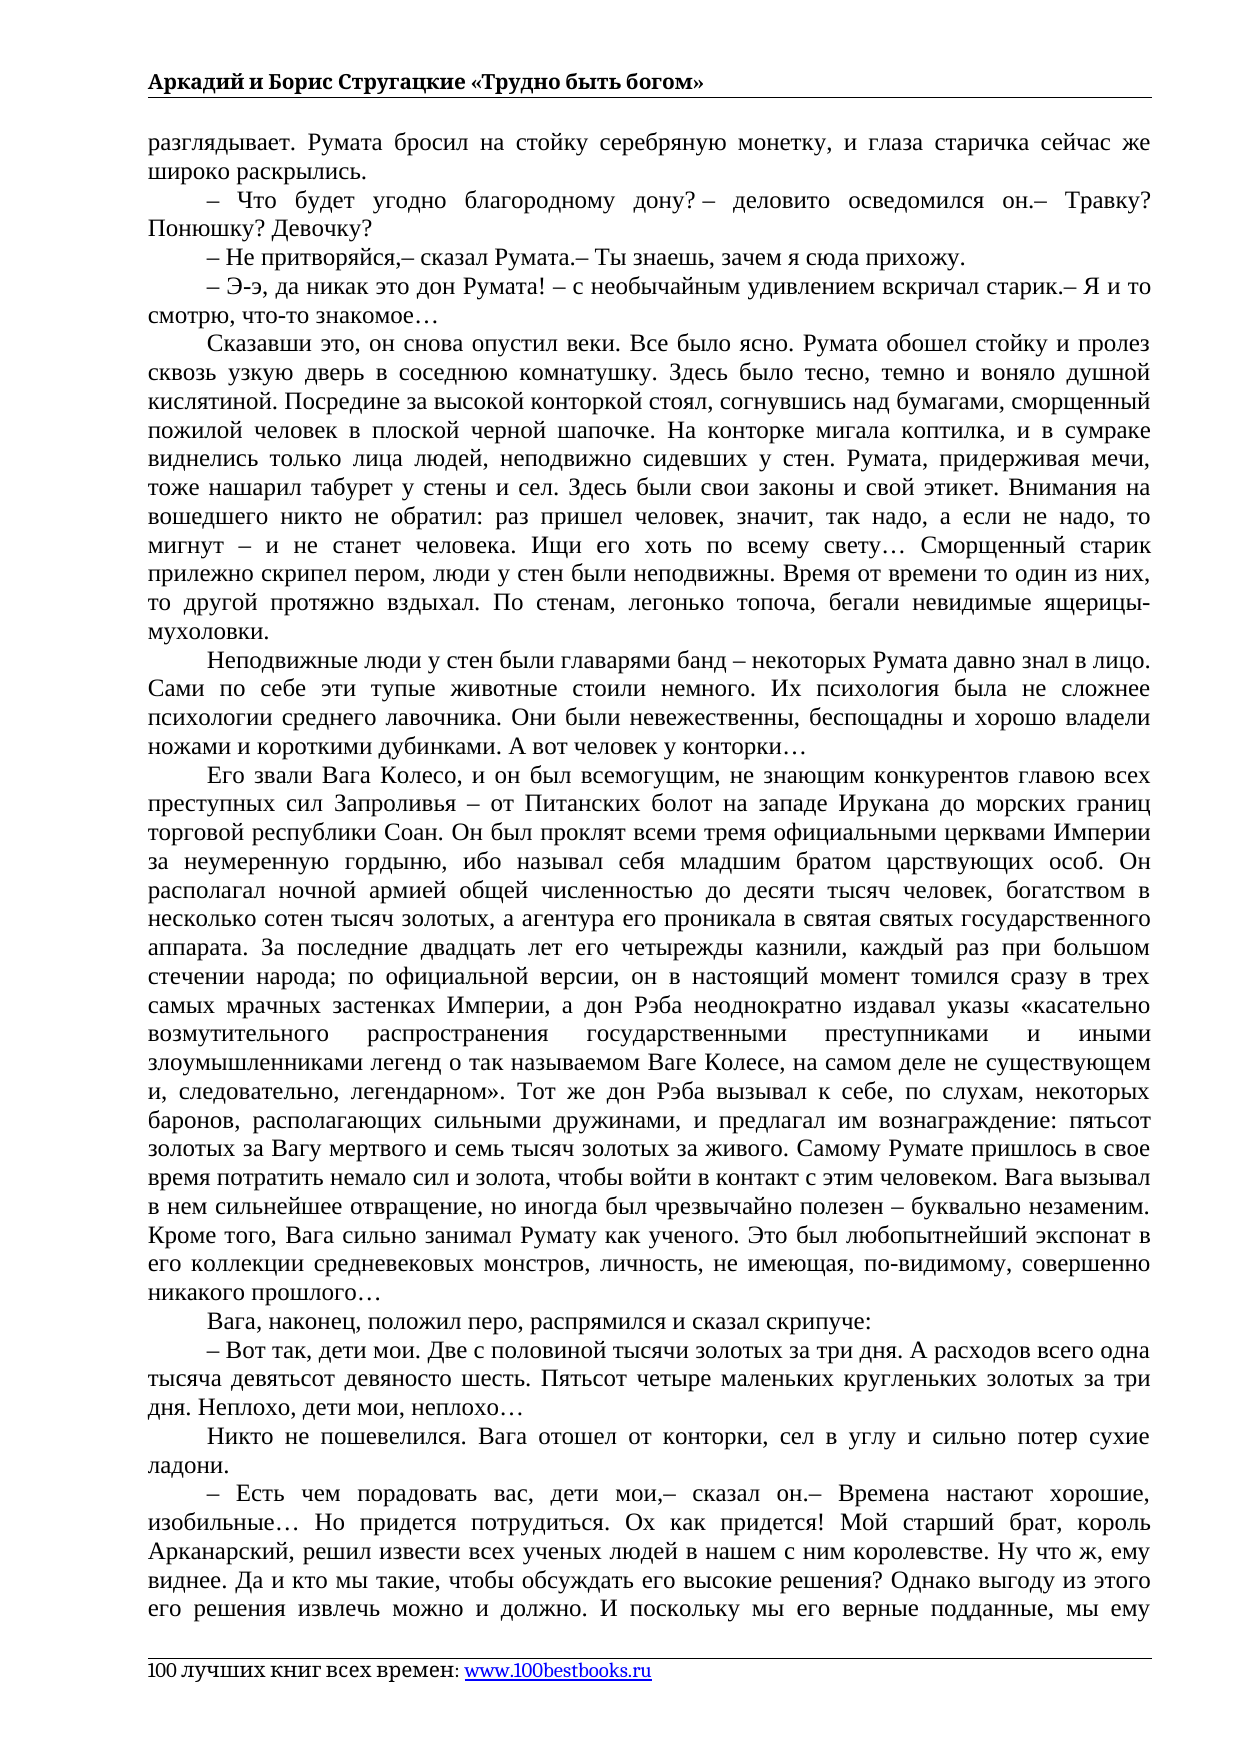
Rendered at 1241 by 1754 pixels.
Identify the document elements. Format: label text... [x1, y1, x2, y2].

text Его звали Вага Колесо, и он был всемогущим, не знающим конкурентов главою всех преступных сил Запроливья – от Питанских болот на западе Ирукана до морских границ торговой республики Соан. Он был проклят всеми тремя официальными церквами Империи за неумеренную гордыню, ибо называл себя младшим братом царствующих особ. Он располагал ночной армией общей численностью до десяти тысяч человек, богатством в несколько сотен тысяч золотых, а агентура его проникала в святая святых государственного аппарата. За последние двадцать лет его четырежды казнили, каждый раз при большом стечении народа; по официальной версии, он в настоящий момент томился сразу в трех самых мрачных застенках Империи, а дон Рэба неоднократно издавал указы «касательно возмутительного распространения государственными преступниками и иными злоумышленниками легенд о так называемом Ваге Колесе, на самом деле не существующем и, следовательно, легендарном». Тот же дон Рэба вызывал к себе, по слухам, некоторых баронов, располагающих сильными дружинами, и предлагал им вознаграждение: пятьсот золотых за Вагу мертвого и семь тысяч золотых за живого. Самому Румате пришлось в свое время потратить немало сил и золота, чтобы войти в контакт с этим человеком. Вага вызывал в нем сильнейшее отвращение, но иногда был чрезвычайно полезен – буквально незаменим. Кроме того, Вага сильно занимал Румату как ученого. Это был любопытнейший экспонат в его коллекции средневековых монстров, личность, не имеющая, по-видимому, совершенно никакого прошлого… [148, 760, 1152, 1306]
text Сказавши это, он снова опустил веки. Все было ясно. Румата обошел стойку и пролез сквозь узкую дверь в соседнюю комнатушку. Здесь было тесно, темно и воняло душной кислятиной. Посредине за высокой конторкой стоял, согнувшись над бумагами, сморщенный пожилой человек в плоской черной шапочке. На конторке мигала коптилка, и в сумраке виднелись только лица людей, неподвижно сидевших у стен. Румата, придерживая мечи, тоже нашарил табурет у стены и сел. Здесь были свои законы и свой этикет. Внимания на вошедшего никто не обратил: раз пришел человек, значит, так надо, а если не надо, то мигнут – и не станет человека. Ищи его хоть по всему свету… Сморщенный старик прилежно скрипел пером, люди у стен были неподвижны. Время от времени то один из них, то другой протяжно вздыхал. По стенам, легонько топоча, бегали невидимые ящерицы-мухоловки. [148, 328, 1152, 645]
text – Э-э, да никак это дон Румата! – с необычайным удивлением вскричал старик.– Я и то смотрю, что-то знакомое… [148, 271, 1152, 328]
text Неподвижные люди у стен были главарями банд – некоторых Румата давно знал в лицо. Сами по себе эти тупые животные стоили немного. Их психология была не сложнее психологии среднего лавочника. Они были невежественны, беспощадны и хорошо владели ножами и короткими дубинками. А вот человек у конторки… [148, 645, 1152, 760]
text – Есть чем порадовать вас, дети мои,– сказал он.– Времена настают хорошие, изобильные… Но придется потрудиться. Ох как придется! Мой старший брат, король Арканарский, решил извести всех ученых людей в нашем с ним королевстве. Ну что ж, ему виднее. Да и кто мы такие, чтобы обсуждать его высокие решения? Однако выгоду из этого его решения извлечь можно и должно. И поскольку мы его верные подданные, мы ему [148, 1478, 1152, 1622]
text Никто не пошевелился. Вага отошел от конторки, сел в углу и сильно потер сухие ладони. [148, 1421, 1152, 1478]
text разглядывает. Румата бросил на стойку серебряную монетку, и глаза старичка сейчас же широко раскрылись. [148, 127, 1152, 185]
text – Вот так, дети мои. Две с половиной тысячи золотых за три дня. А расходов всего одна тысяча девятьсот девяносто шесть. Пятьсот четыре маленьких кругленьких золотых за три дня. Неплохо, дети мои, неплохо… [148, 1335, 1152, 1421]
text – Что будет угодно благородному дону? – деловито осведомился он.– Травку? Понюшку? Девочку? [148, 185, 1152, 242]
text Вага, наконец, положил перо, распрямился и сказал скрипуче: [148, 1306, 1152, 1335]
text – Не притворяйся,– сказал Румата.– Ты знаешь, зачем я сюда прихожу. [148, 242, 1152, 271]
